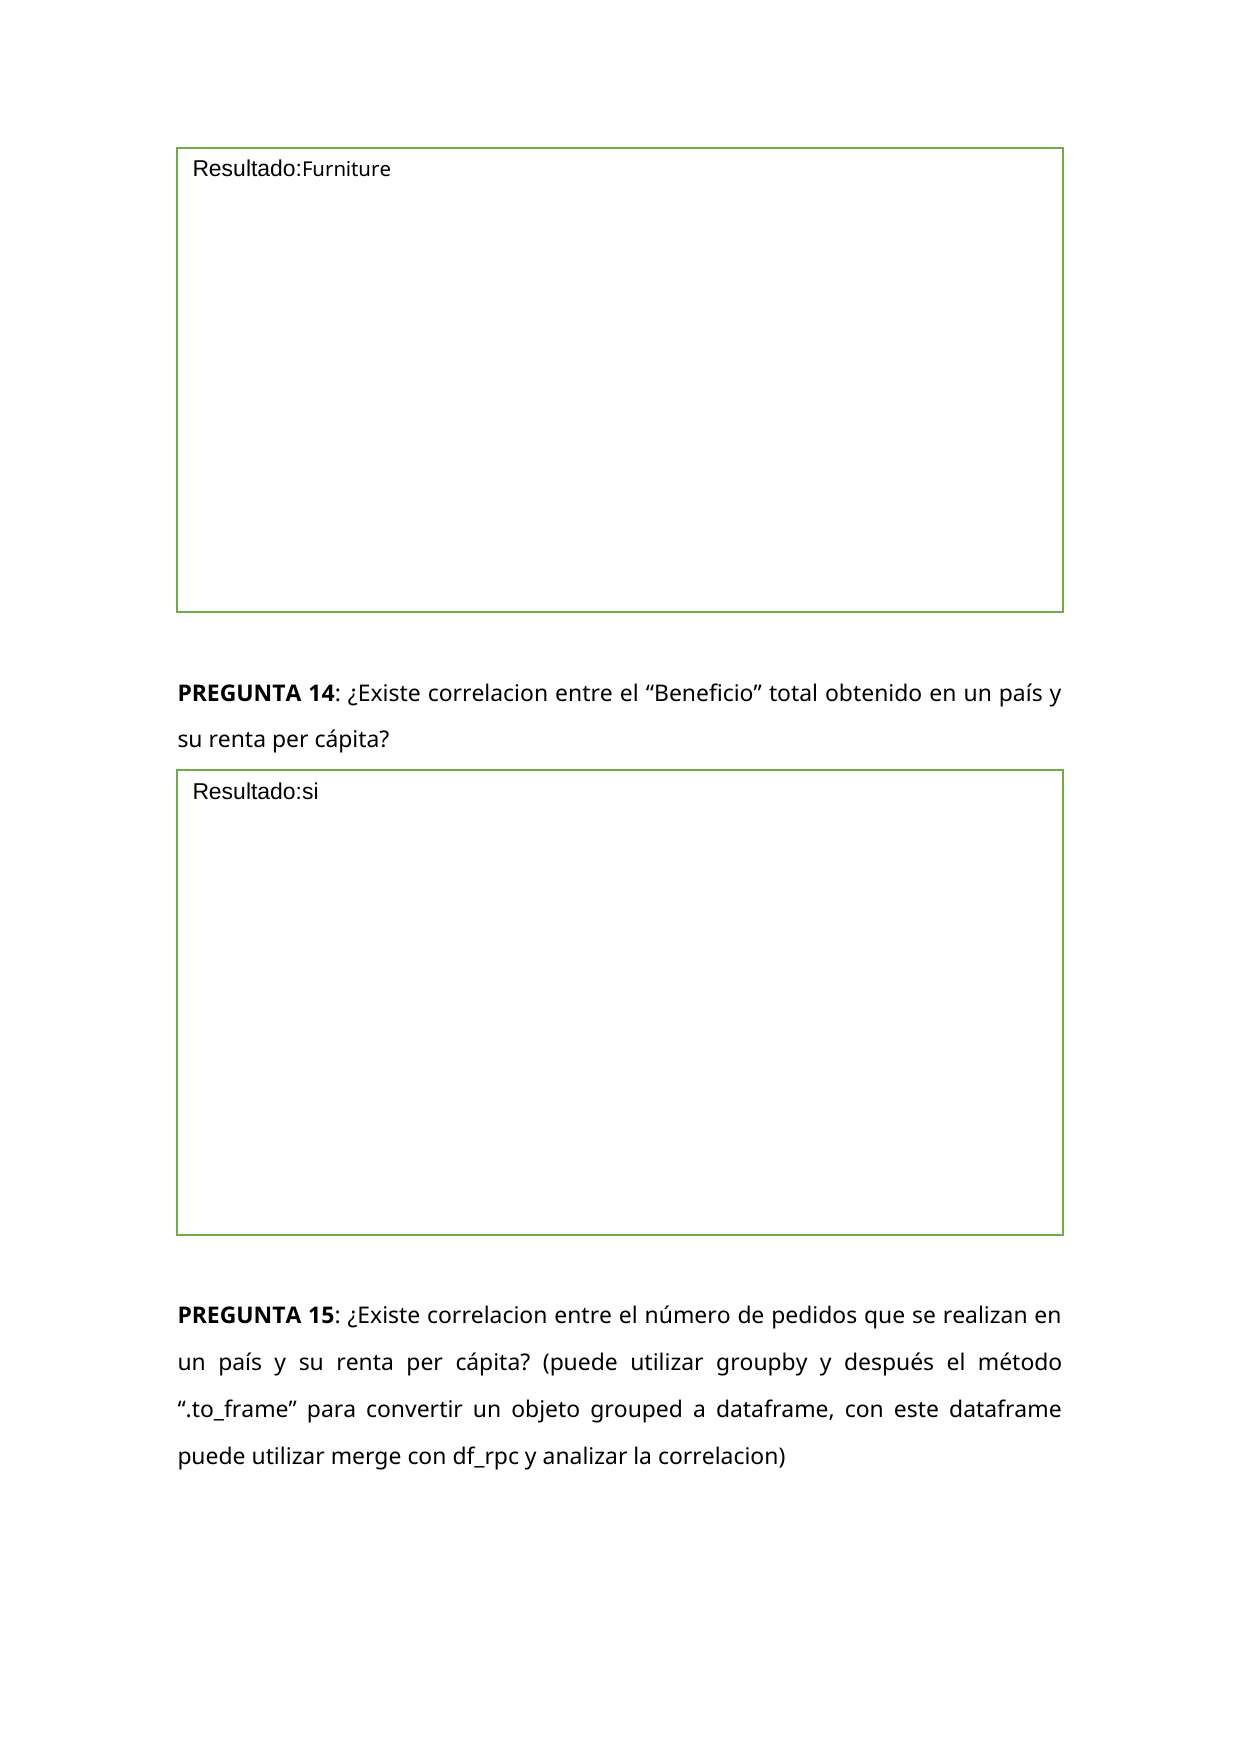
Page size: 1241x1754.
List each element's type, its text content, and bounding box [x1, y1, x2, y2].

text Resultado:si [192, 778, 1048, 804]
text PREGUNTA 15: ¿Existe correlacion entre el número de pedidos que se realizan en un país y su renta per cápita? (puede utilizar groupby y después el método “.to_frame” para convertir un objeto grouped a dataframe, con este dataframe puede utilizar merge con df_rpc y analizar la correlacion) [177, 1299, 1063, 1471]
text Resultado:Furniture [192, 155, 1048, 183]
text PREGUNTA 14: ¿Existe correlacion entre el “Beneficio” total obtenido en un país y su renta per cápita? [177, 677, 1063, 755]
